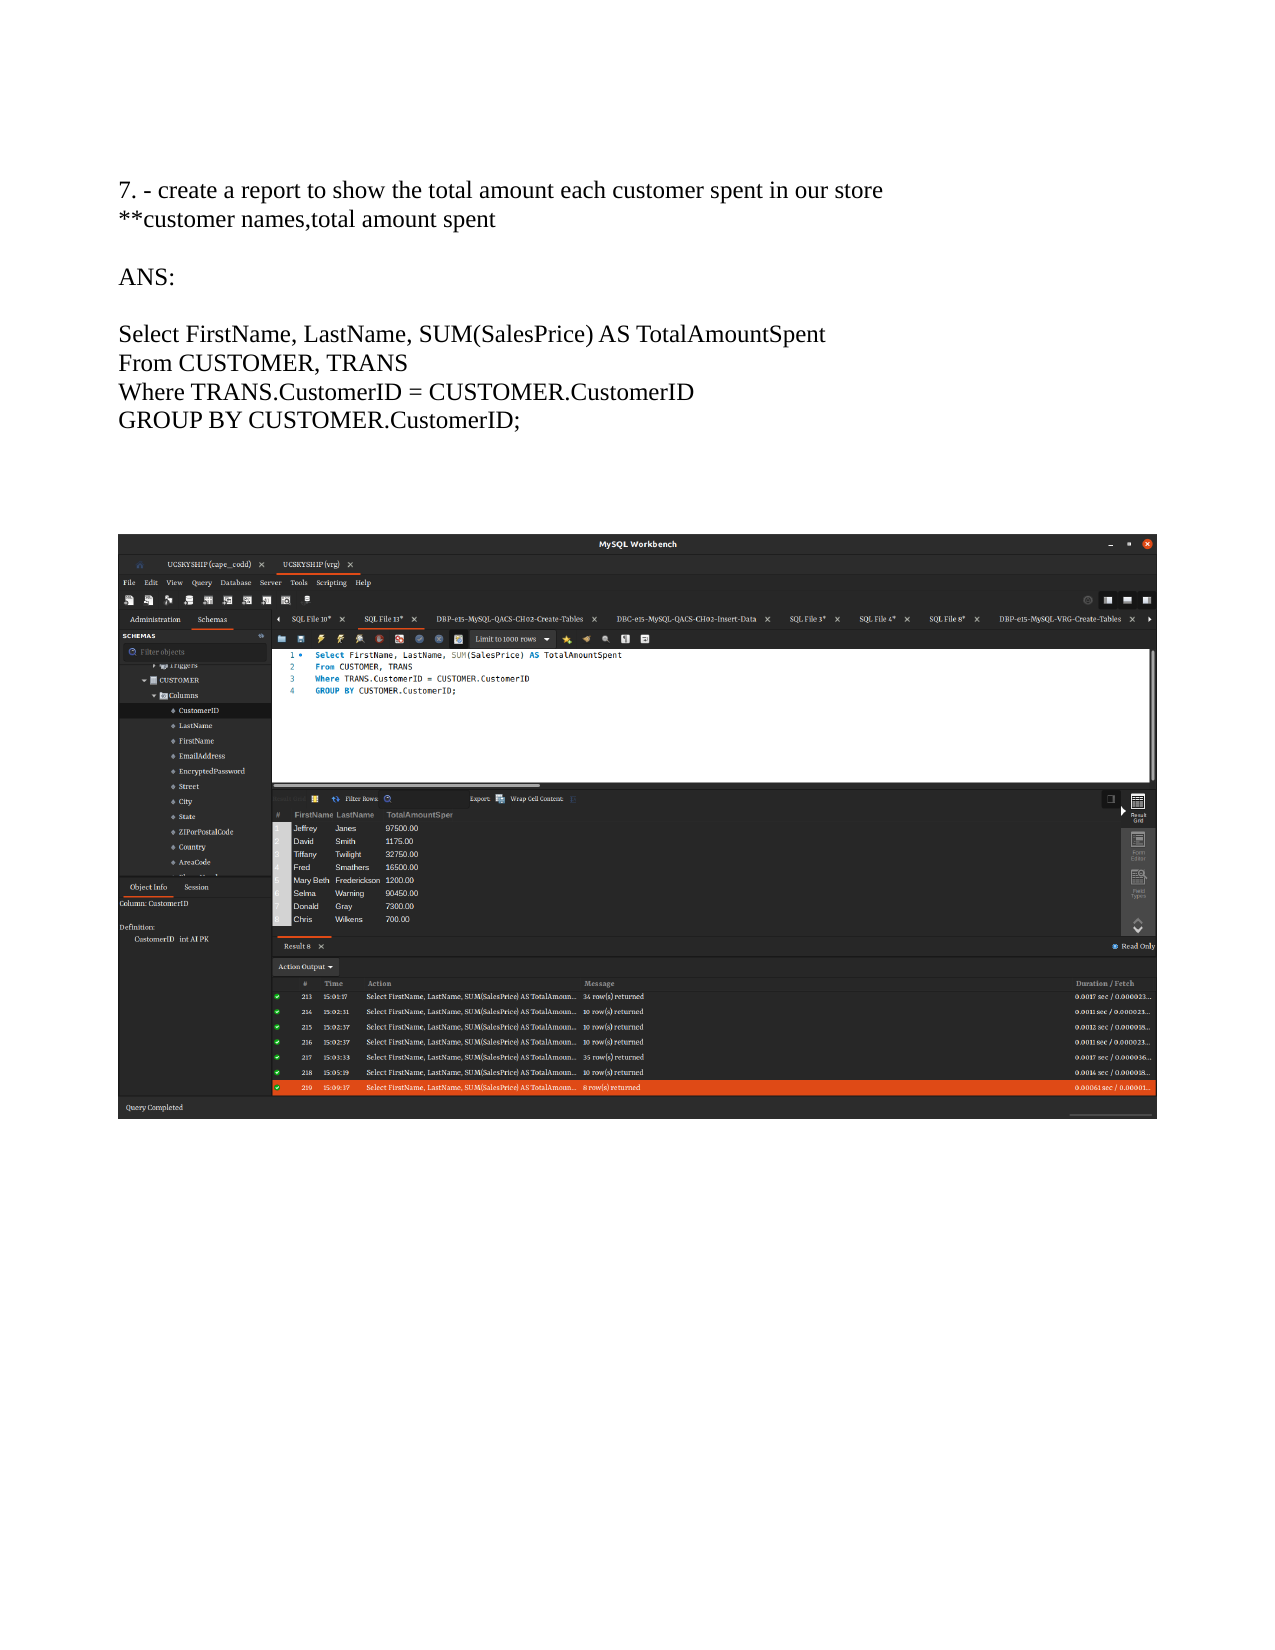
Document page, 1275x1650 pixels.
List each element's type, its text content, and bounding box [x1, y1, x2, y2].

text From CUSTOMER, TRANS [118, 348, 1157, 377]
text Select FirstName, LastName, SUM(SalesPrice) AS TotalAmountSpent [118, 319, 1157, 348]
text 7. - create a report to show the total amount each customer spent in our store [118, 176, 1157, 204]
text GROUP BY CUSTOMER.CustomerID; [118, 406, 1157, 434]
text **customer names,total amount spent [118, 204, 1157, 233]
text Where TRANS.CustomerID = CUSTOMER.CustomerID [118, 377, 1157, 406]
picture [118, 534, 1157, 1119]
text ANS: [118, 262, 1157, 291]
